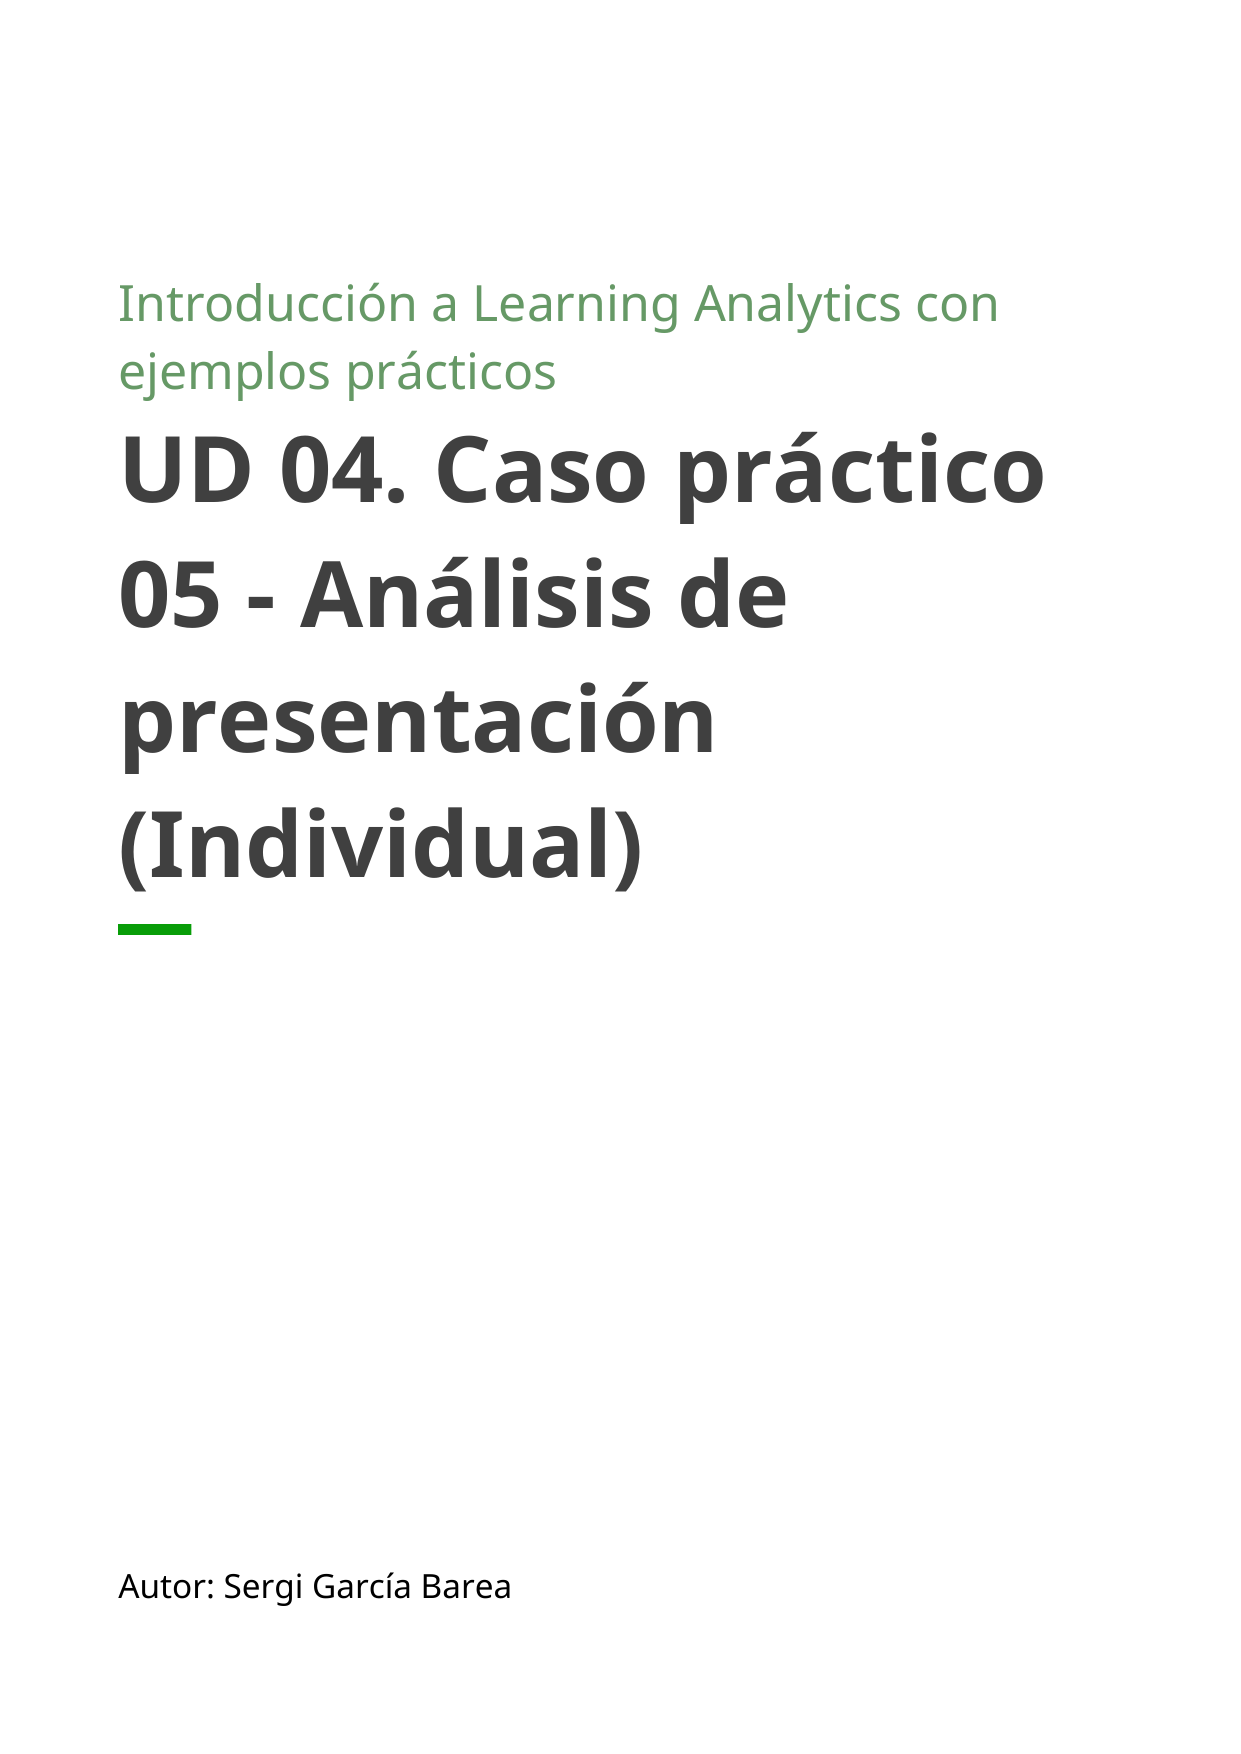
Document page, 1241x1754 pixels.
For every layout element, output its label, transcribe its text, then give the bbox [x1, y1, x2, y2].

text Autor: Sergi García Barea [118, 1563, 1122, 1608]
picture [118, 924, 192, 935]
title Introducción a Learning Analytics con ejemplos prácticos UD 04. Caso práctico 05 - Análisis de presentación (Individual) [118, 268, 1122, 904]
